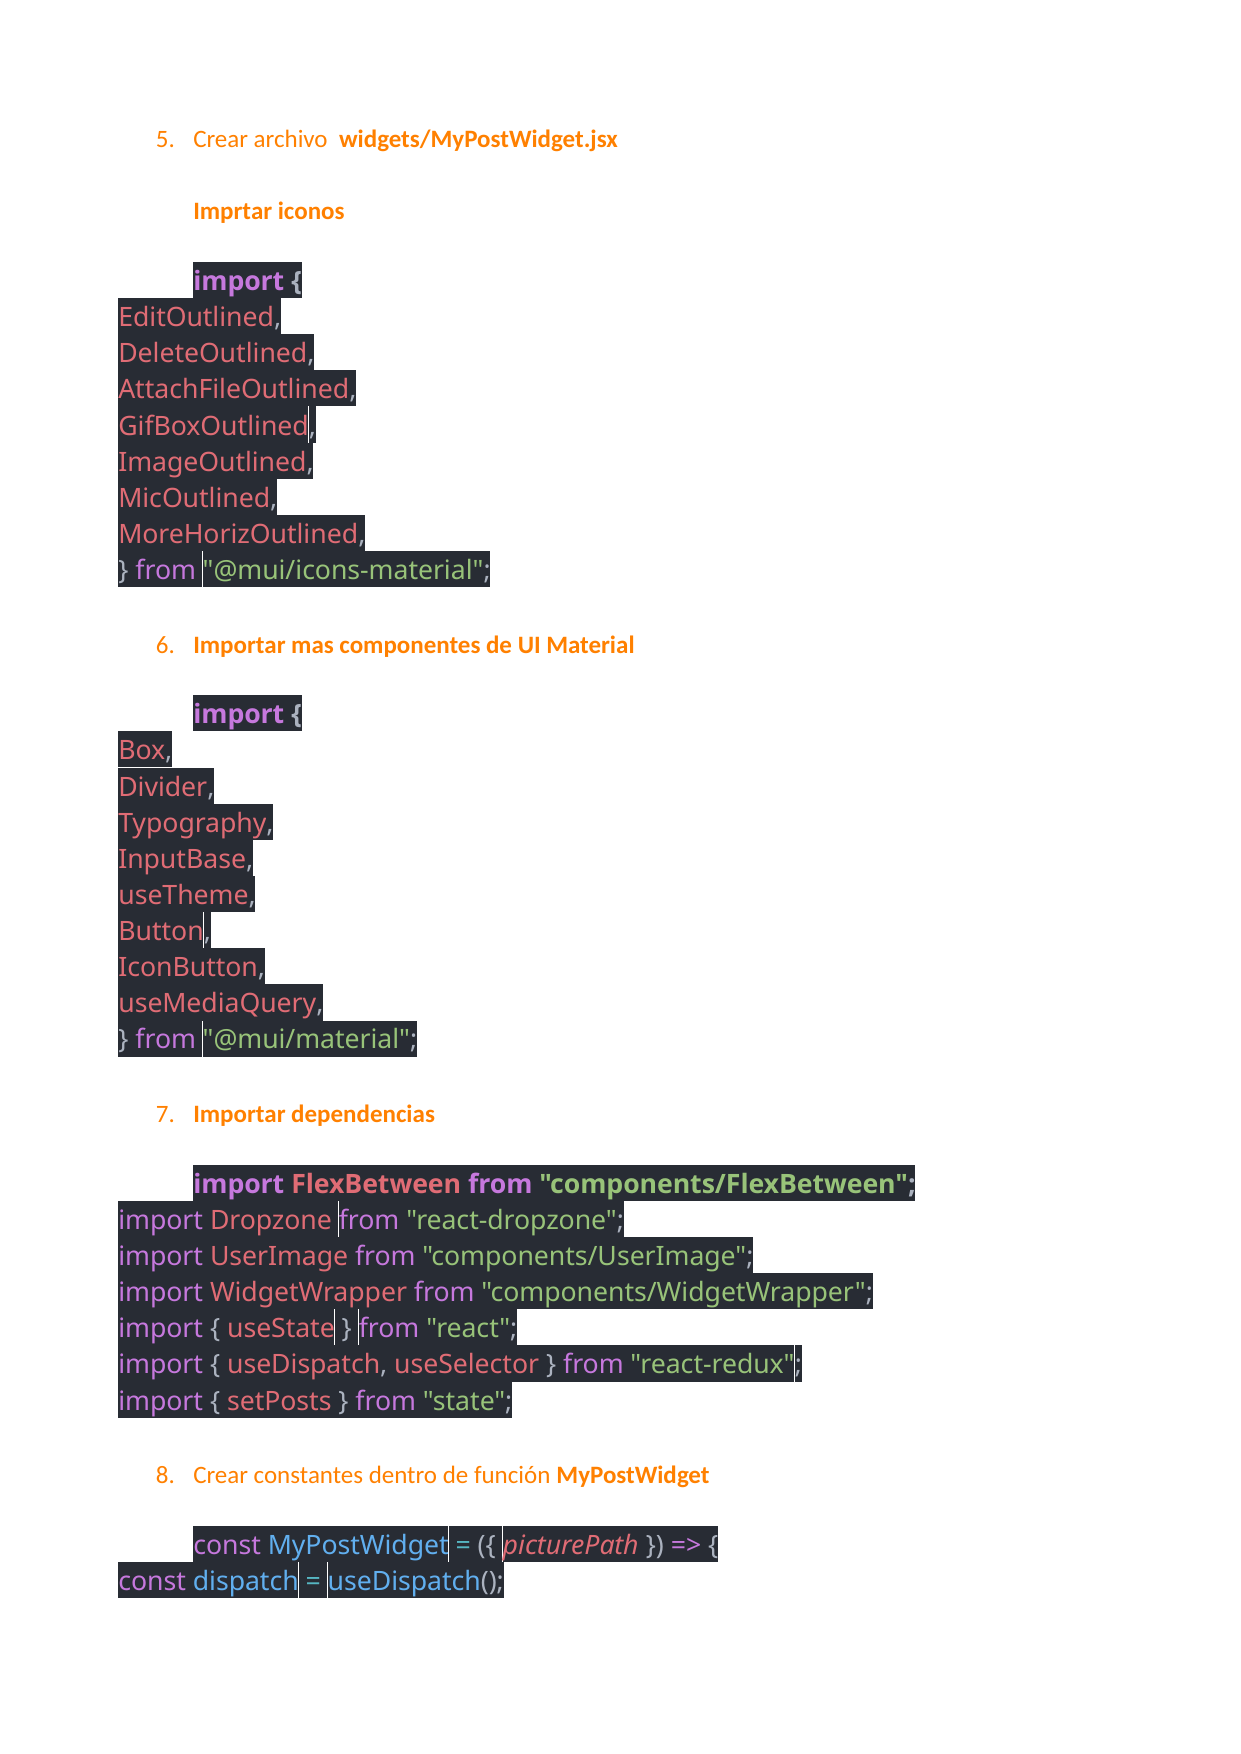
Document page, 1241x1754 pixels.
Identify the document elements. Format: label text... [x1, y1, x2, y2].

text import { useDispatch, useSelector } from "react-redux"; [118, 1345, 1175, 1382]
text import UserImage from "components/UserImage"; [118, 1237, 1175, 1273]
text DeleteOutlined, [118, 334, 1175, 370]
text EditOutlined, [118, 298, 1175, 334]
text const dispatch = useDispatch(); [118, 1562, 1175, 1598]
text ImageOutlined, [118, 443, 1175, 479]
text import { useState } from "react"; [118, 1309, 1175, 1345]
list Importar dependencias import FlexBetween from "components/FlexBetween"; [156, 1093, 1175, 1201]
text IconButton, [118, 948, 1175, 984]
list Crear constantes dentro de función MyPostWidget const MyPostWidget = ({ picturePath }) => { [156, 1454, 1175, 1562]
text Button, [118, 912, 1175, 948]
text Box, [118, 731, 1175, 767]
list Importar mas componentes de UI Material import { [156, 623, 1175, 731]
text import Dropzone from "react-dropzone"; [118, 1201, 1175, 1237]
text } from "@mui/material"; [118, 1021, 1175, 1093]
text import WidgetWrapper from "components/WidgetWrapper"; [118, 1273, 1175, 1309]
text import { setPosts } from "state"; [118, 1382, 1175, 1454]
text MicOutlined, [118, 479, 1175, 515]
text useTheme, [118, 876, 1175, 912]
text MoreHorizOutlined, [118, 515, 1175, 551]
text Divider, [118, 767, 1175, 804]
text useMediaQuery, [118, 984, 1175, 1021]
text } from "@mui/icons-material"; [118, 551, 1175, 623]
text AttachFileOutlined, [118, 370, 1175, 406]
text InputBase, [118, 840, 1175, 876]
text Typography, [118, 804, 1175, 840]
text GifBoxOutlined, [118, 406, 1175, 443]
list Crear archivo widgets/MyPostWidget.jsx Imprtar iconos import { [156, 118, 1175, 298]
